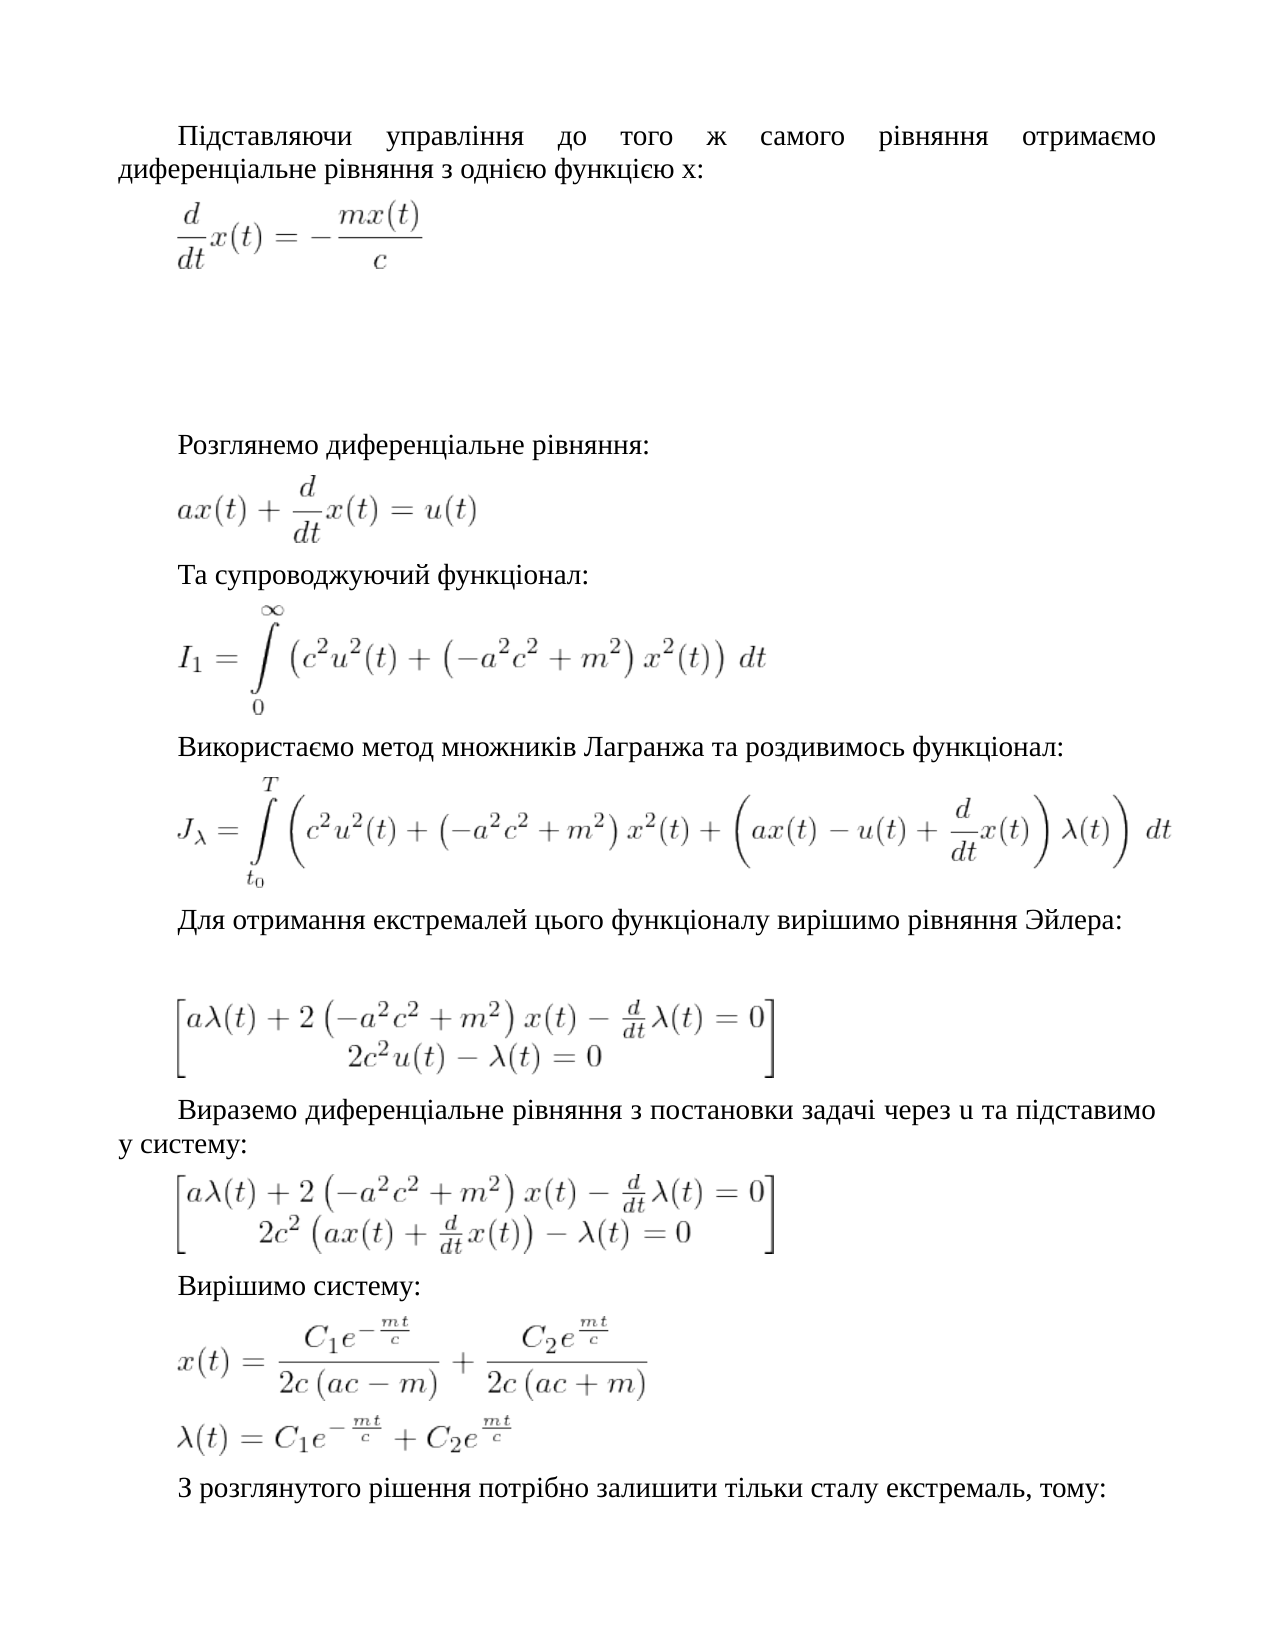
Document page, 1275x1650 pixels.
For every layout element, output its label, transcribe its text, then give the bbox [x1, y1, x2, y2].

text Вирішимо систему: [118, 1268, 1157, 1302]
picture [177, 475, 476, 543]
picture [177, 998, 774, 1078]
picture [177, 1174, 774, 1254]
text Розглянемо диференціальне рівняння: [118, 427, 1157, 461]
picture [177, 199, 423, 269]
picture [177, 605, 767, 715]
text Та супроводжуючий функціонал: [118, 557, 1157, 591]
text Використаємо метод множників Лагранжа та роздивимось функціонал: [118, 729, 1157, 763]
picture [177, 1316, 648, 1401]
text Вираземо диференціальне рівняння з постановки задачі через u та підставимо у систему: [118, 1092, 1157, 1159]
text З розглянутого рішення потрібно залишити тільки сталу екстремаль, тому: [118, 1471, 1157, 1504]
picture [177, 777, 1172, 888]
text Для отримання екстремалей цього функціоналу вирішимо рівняння Эйлера: [118, 902, 1157, 936]
picture [177, 1415, 512, 1456]
text Підставляючи управління до того ж самого рівняння отримаємо диференціальне рівняння з однією функцією x: [118, 118, 1157, 185]
